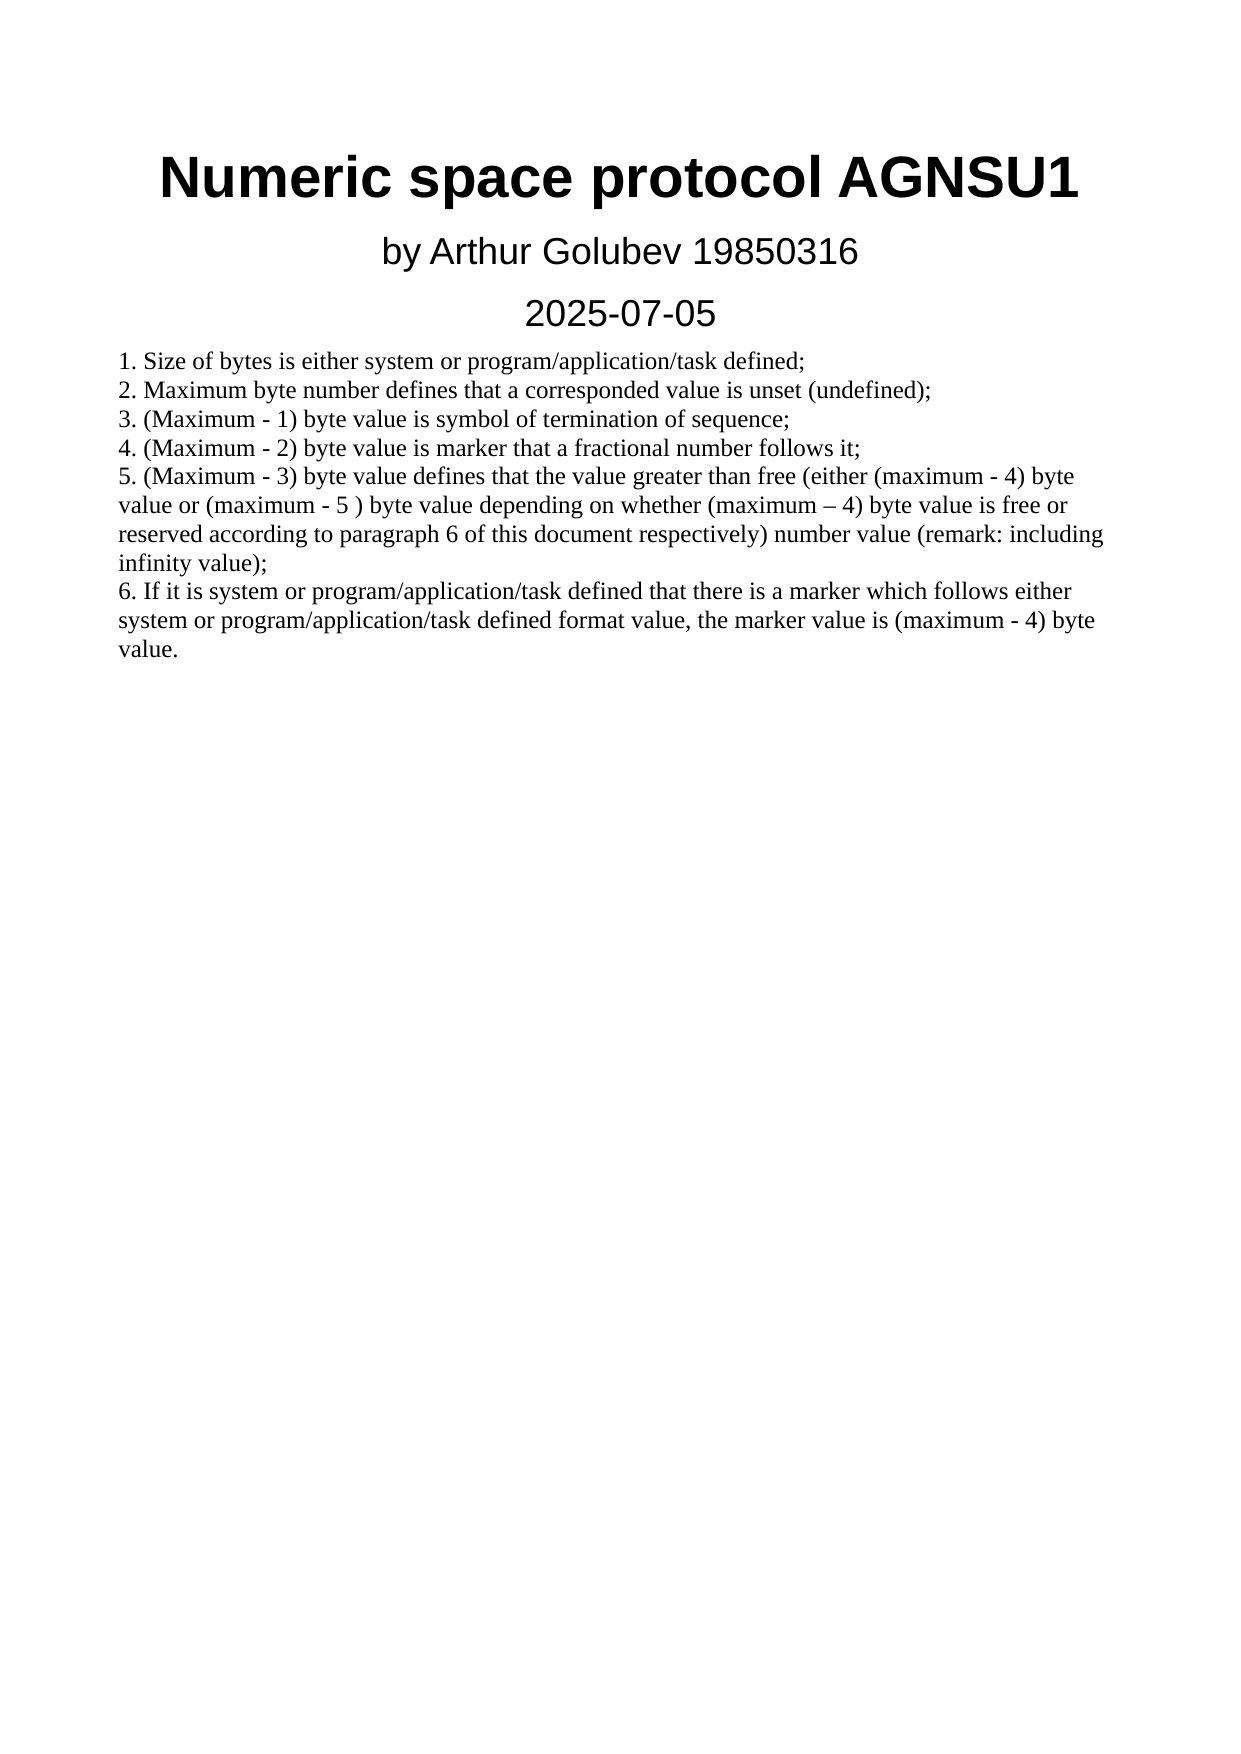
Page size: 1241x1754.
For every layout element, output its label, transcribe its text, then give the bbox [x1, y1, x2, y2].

text 4. (Maximum - 2) byte value is marker that a fractional number follows it; [118, 433, 1122, 461]
text 5. (Maximum - 3) byte value defines that the value greater than free (either (maximum - 4) byte value or (maximum - 5 ) byte value depending on whether (maximum – 4) byte value is free or reserved according to paragraph 6 of this document respectively) number value (remark: including infinity value); [118, 461, 1122, 576]
title Numeric space protocol AGNSU1 [118, 143, 1122, 210]
text 2. Maximum byte number defines that a corresponded value is unset (undefined); [118, 375, 1122, 404]
subtitle 2025-07-05 [118, 291, 1122, 334]
text 3. (Maximum - 1) byte value is symbol of termination of sequence; [118, 404, 1122, 433]
subtitle by Arthur Golubev 19850316 [118, 229, 1122, 272]
text 1. Size of bytes is either system or program/application/task defined; [118, 346, 1122, 375]
text 6. If it is system or program/application/task defined that there is a marker which follows either system or program/application/task defined format value, the marker value is (maximum - 4) byte value. [118, 576, 1122, 663]
